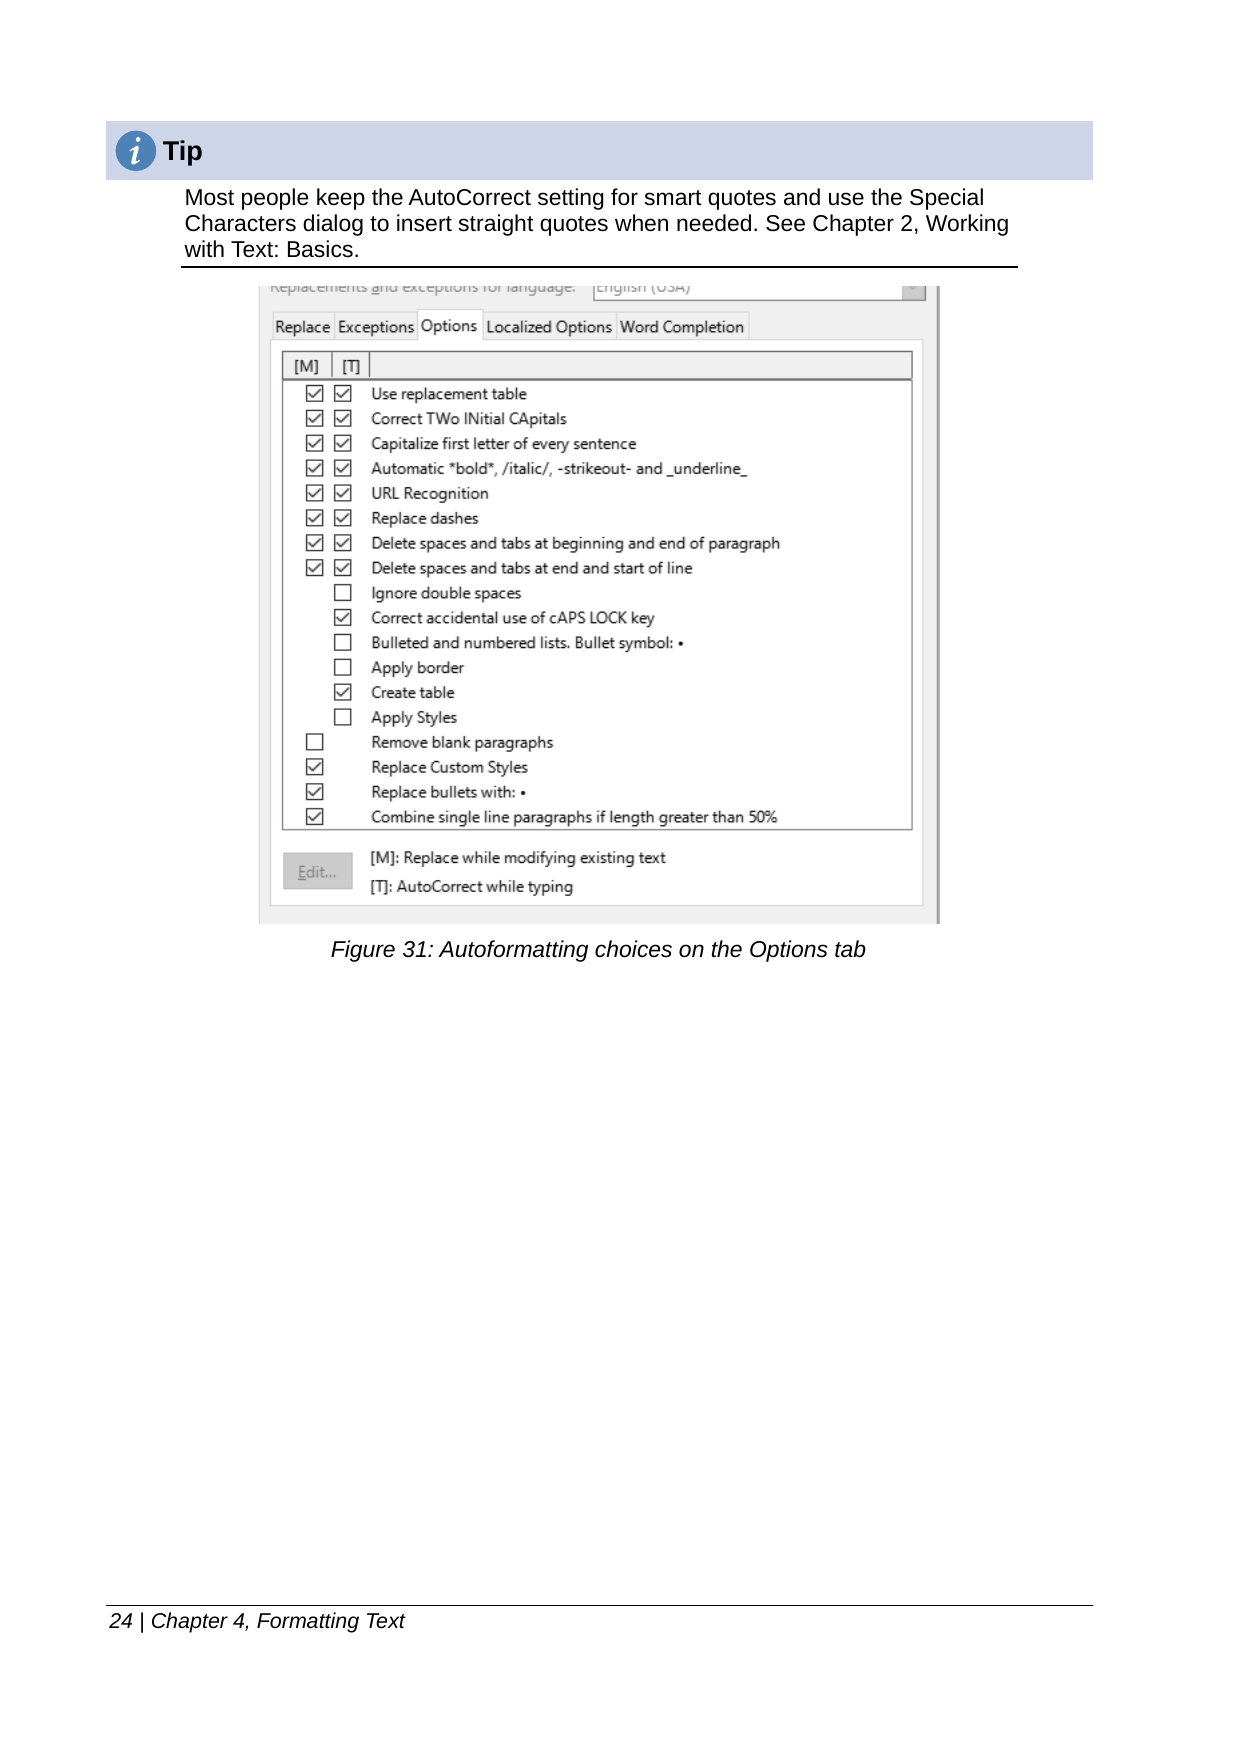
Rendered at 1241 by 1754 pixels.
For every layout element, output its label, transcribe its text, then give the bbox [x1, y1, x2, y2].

picture [258, 286, 940, 924]
text Most people keep the AutoCorrect setting for smart quotes and use the Special Characters dialog to insert straight quotes when needed. See Chapter 2, Working with Text: Basics. [181, 180, 1018, 266]
text Figure 31: Autoformatting choices on the Options tab [258, 936, 940, 962]
subtitle Tip [106, 121, 1093, 180]
